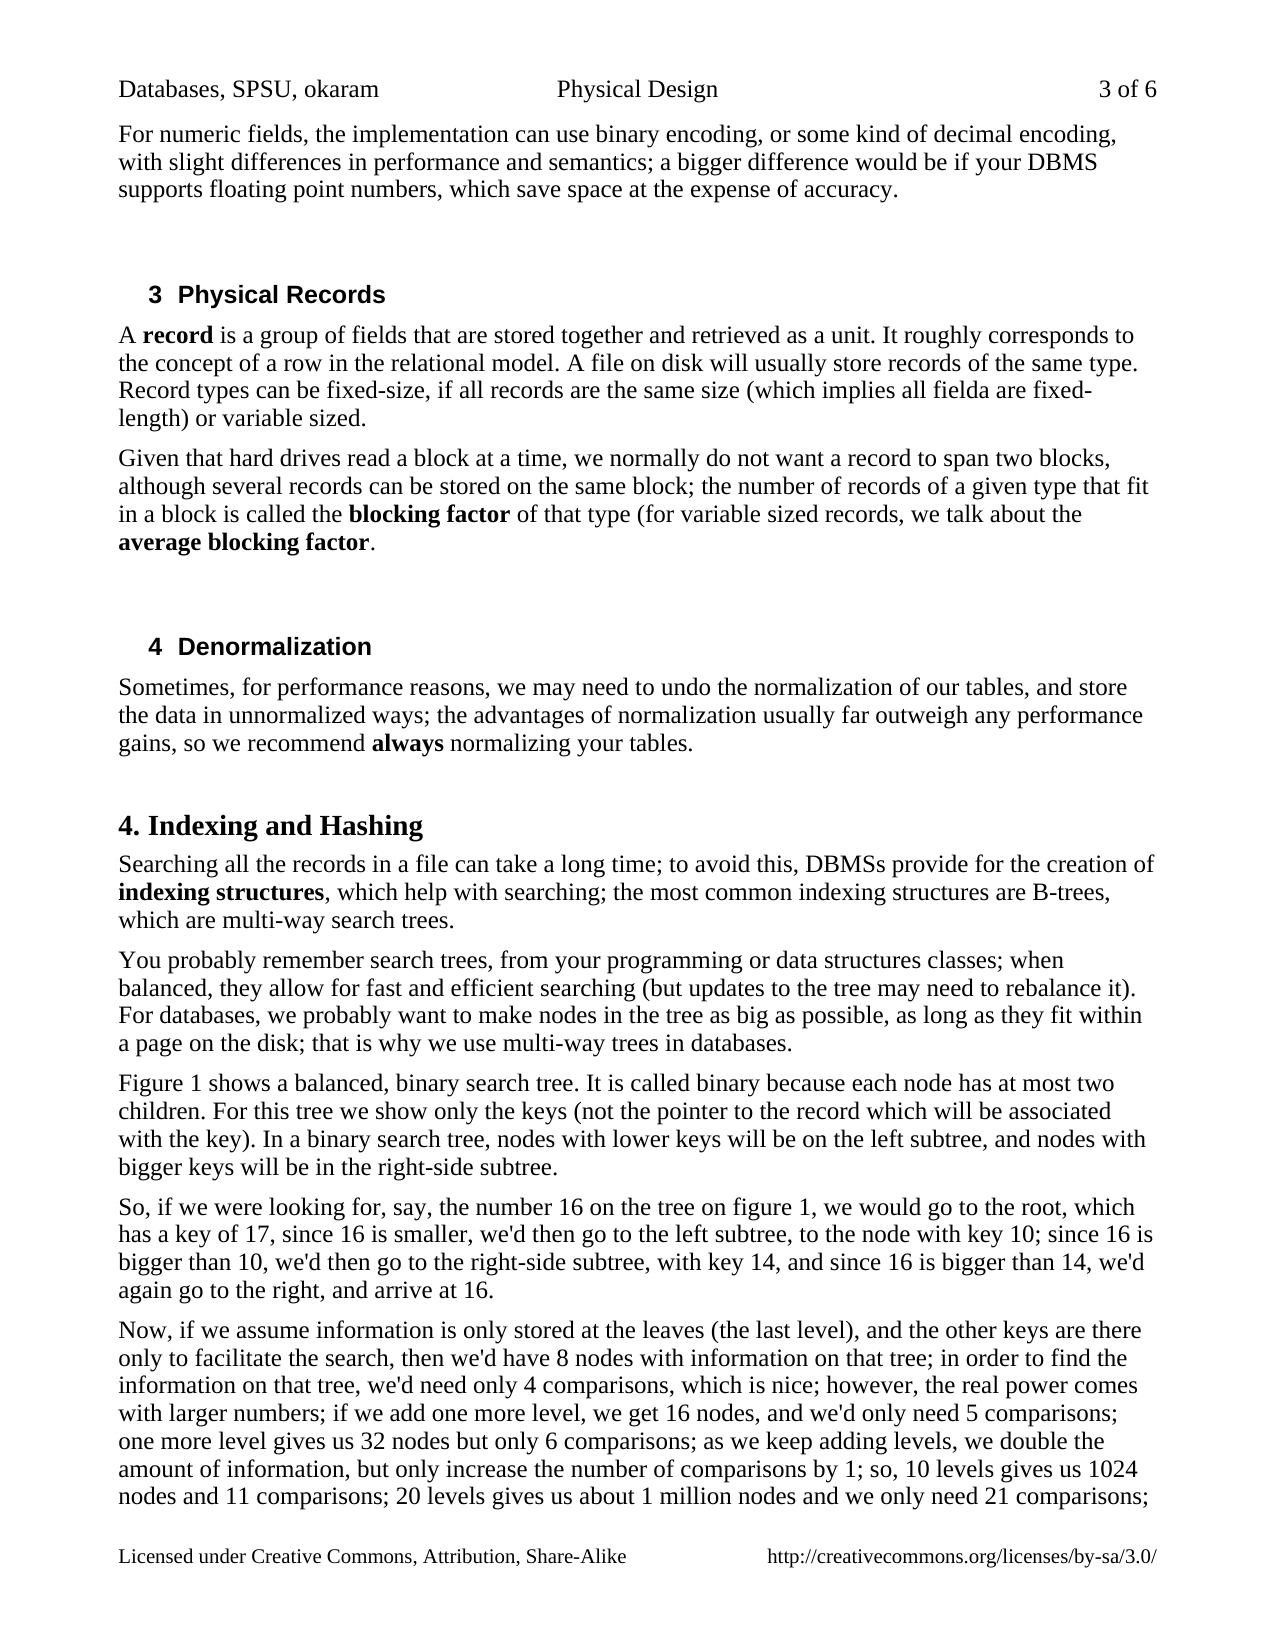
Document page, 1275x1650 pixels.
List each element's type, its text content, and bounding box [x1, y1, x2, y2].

text Figure 1 shows a balanced, binary search tree. It is called binary because each node has at most two children. For this tree we show only the keys (not the pointer to the record which will be associated with the key). In a binary search tree, nodes with lower keys will be on the left subtree, and nodes with bigger keys will be in the right-side subtree. [118, 1069, 1157, 1180]
text Now, if we assume information is only stored at the leaves (the last level), and the other keys are there only to facilitate the search, then we'd have 8 nodes with information on that tree; in order to find the information on that tree, we'd need only 4 comparisons, which is nice; however, the real power comes with larger numbers; if we add one more level, we get 16 nodes, and we'd only need 5 comparisons; one more level gives us 32 nodes but only 6 comparisons; as we keep adding levels, we double the amount of information, but only increase the number of comparisons by 1; so, 10 levels gives us 1024 nodes and 11 comparisons; 20 levels gives us about 1 million nodes and we only need 21 comparisons; [118, 1316, 1157, 1510]
text Searching all the records in a file can take a long time; to avoid this, DBMSs provide for the creation of indexing structures, which help with searching; the most common indexing structures are B-trees, which are multi-way search trees. [118, 851, 1157, 934]
text Sometimes, for performance reasons, we may need to undo the normalization of our tables, and store the data in unnormalized ways; the advantages of normalization usually far outweigh any performance gains, so we recommend always normalizing your tables. [118, 673, 1157, 757]
text For numeric fields, the implementation can use binary encoding, or some kind of decimal encoding, with slight differences in performance and semantics; a bigger difference would be if your DBMS supports floating point numbers, which save space at the expense of accuracy. [118, 120, 1157, 203]
text A record is a group of fields that are stored together and retrieved as a unit. It roughly corresponds to the concept of a row in the relational model. A file on disk will usually store records of the same type. Record types can be fixed-size, if all records are the same size (which implies all fielda are fixed-length) or variable sized. [118, 321, 1157, 432]
text Given that hard drives read a block at a time, we normally do not want a record to span two blocks, although several records can be stored on the same block; the number of records of a given type that fit in a block is called the blocking factor of that type (for variable sized records, we talk about the average blocking factor. [118, 444, 1157, 555]
subtitle Denormalization [148, 633, 1157, 661]
subtitle Physical Records [148, 281, 1157, 309]
text You probably remember search trees, from your programming or data structures classes; when balanced, they allow for fast and efficient searching (but updates to the tree may need to rebalance it). For databases, we probably want to make nodes in the tree as big as possible, as long as they fit within a page on the disk; that is why we use multi-way trees in databases. [118, 946, 1157, 1057]
subtitle Indexing and Hashing [118, 809, 1157, 842]
text So, if we were looking for, say, the number 16 on the tree on figure 1, we would go to the root, which has a key of 17, since 16 is smaller, we'd then go to the left subtree, to the node with key 10; since 16 is bigger than 10, we'd then go to the right-side subtree, with key 14, and since 16 is bigger than 14, we'd again go to the right, and arrive at 16. [118, 1193, 1157, 1304]
